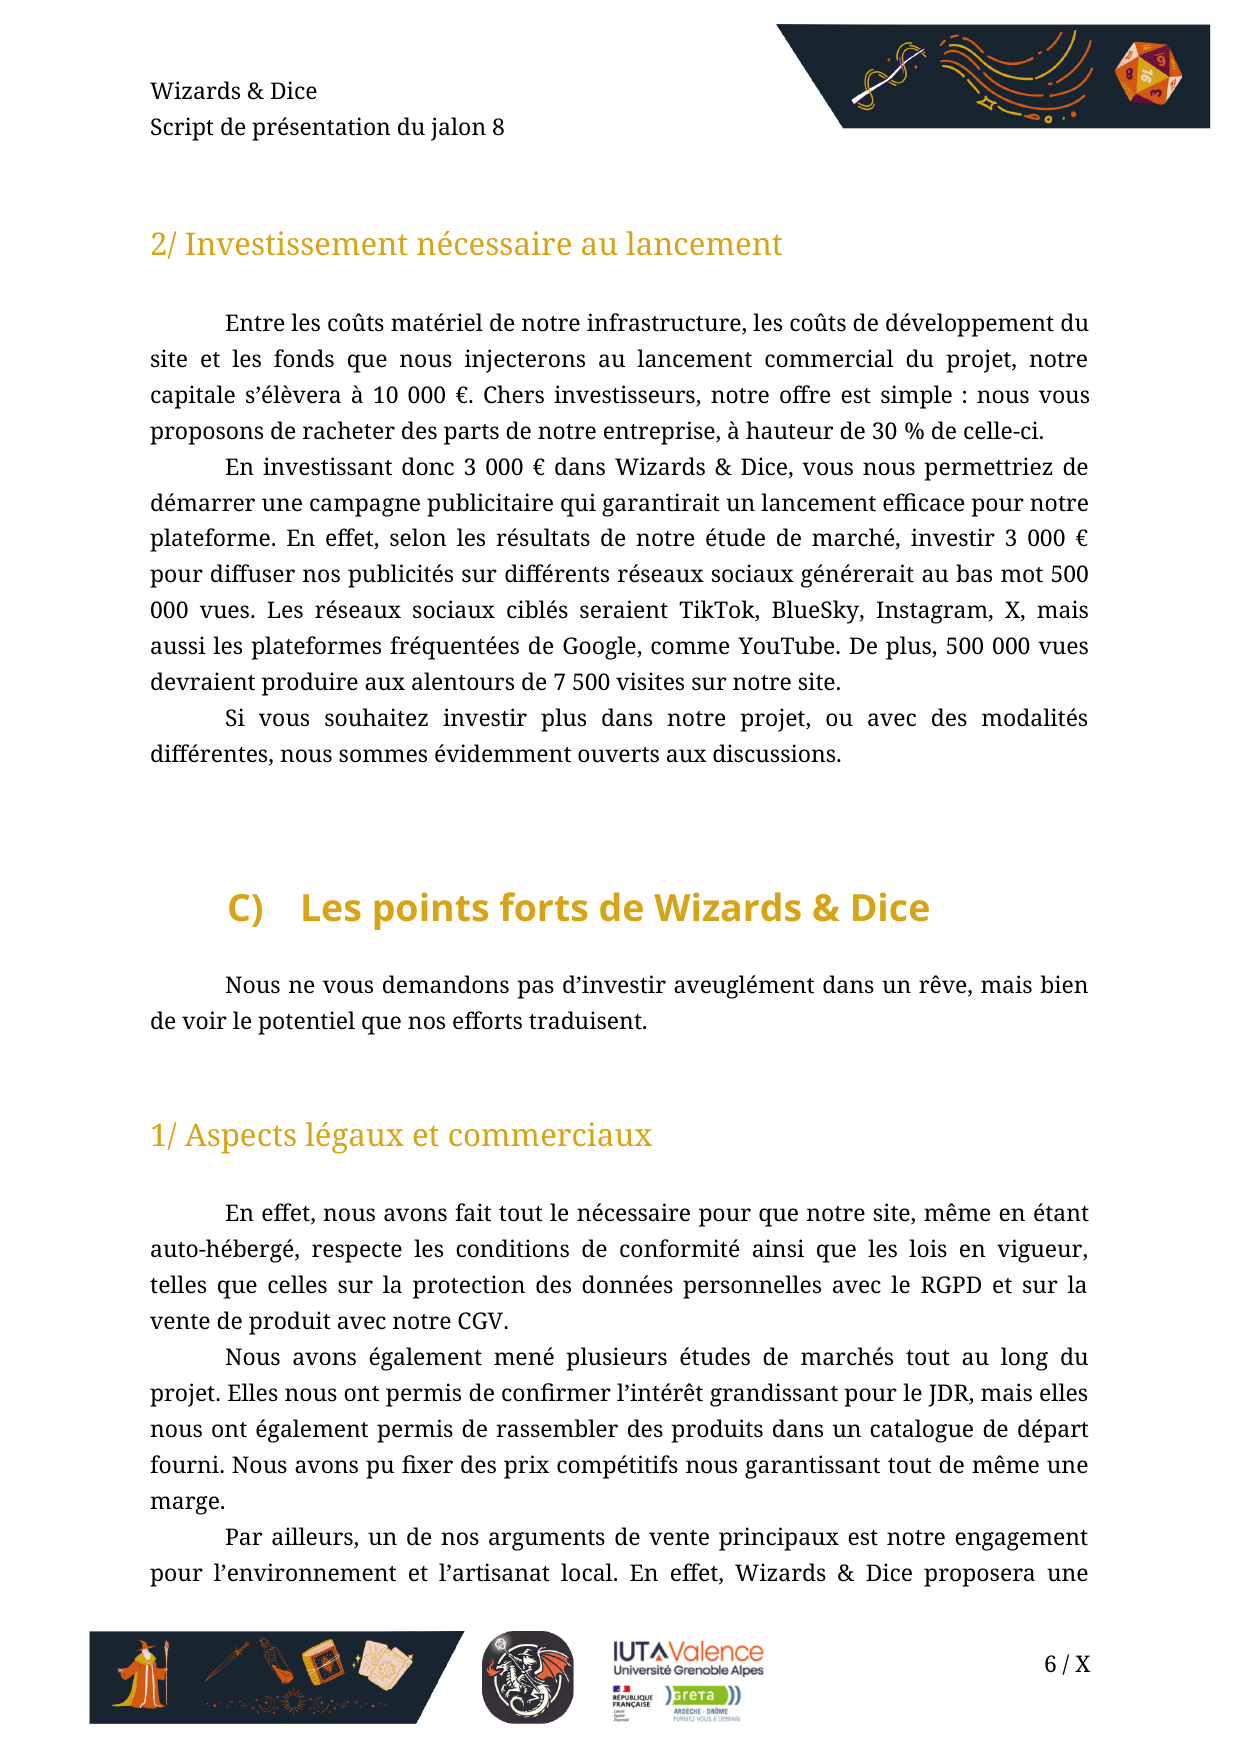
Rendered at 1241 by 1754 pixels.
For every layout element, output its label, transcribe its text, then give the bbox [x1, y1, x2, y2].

text Si vous souhaitez investir plus dans notre projet, ou avec des modalités différentes, nous sommes évidemment ouverts aux discussions. [150, 702, 1090, 769]
text Nous ne vous demandons pas d’investir aveuglément dans un rêve, mais bien de voir le potentiel que nos efforts traduisent. [150, 969, 1090, 1036]
text Entre les coûts matériel de notre infrastructure, les coûts de développement du site et les fonds que nous injecterons au lancement commercial du projet, notre capitale s’élèvera à 10 000 €. Chers investisseurs, notre offre est simple : nous vous proposons de racheter des parts de notre entreprise, à hauteur de 30 % de celle-ci. [150, 307, 1090, 446]
subtitle Les points forts de Wizards & Dice [227, 882, 1090, 933]
subtitle Aspects légaux et commerciaux [150, 1112, 1090, 1155]
text En investissant donc 3 000 € dans Wizards & Dice, vous nous permettriez de démarrer une campagne publicitaire qui garantirait un lancement efficace pour notre plateforme. En effet, selon les résultats de notre étude de marché, investir 3 000 € pour diffuser nos publicités sur différents réseaux sociaux générerait au bas mot 500 000 vues. Les réseaux sociaux ciblés seraient TikTok, BlueSky, Instagram, X, mais aussi les plateformes fréquentées de Google, comme YouTube. De plus, 500 000 vues devraient produire aux alentours de 7 500 visites sur notre site. [150, 451, 1090, 697]
text En effet, nous avons fait tout le nécessaire pour que notre site, même en étant auto-hébergé, respecte les conditions de conformité ainsi que les lois en vigueur, telles que celles sur la protection des données personnelles avec le RGPD et sur la vente de produit avec notre CGV. [150, 1197, 1090, 1336]
text Nous avons également mené plusieurs études de marchés tout au long du projet. Elles nous ont permis de confirmer l’intérêt grandissant pour le JDR, mais elles nous ont également permis de rassembler des produits dans un catalogue de départ fourni. Nous avons pu fixer des prix compétitifs nous garantissant tout de même une marge. [150, 1341, 1090, 1516]
picture [771, 21, 1218, 131]
subtitle Investissement nécessaire au lancement [150, 222, 1090, 264]
text Par ailleurs, un de nos arguments de vente principaux est notre engagement pour l’environnement et l’artisanat local. En effet, Wizards & Dice proposera une [150, 1521, 1090, 1588]
picture [81, 1620, 788, 1733]
